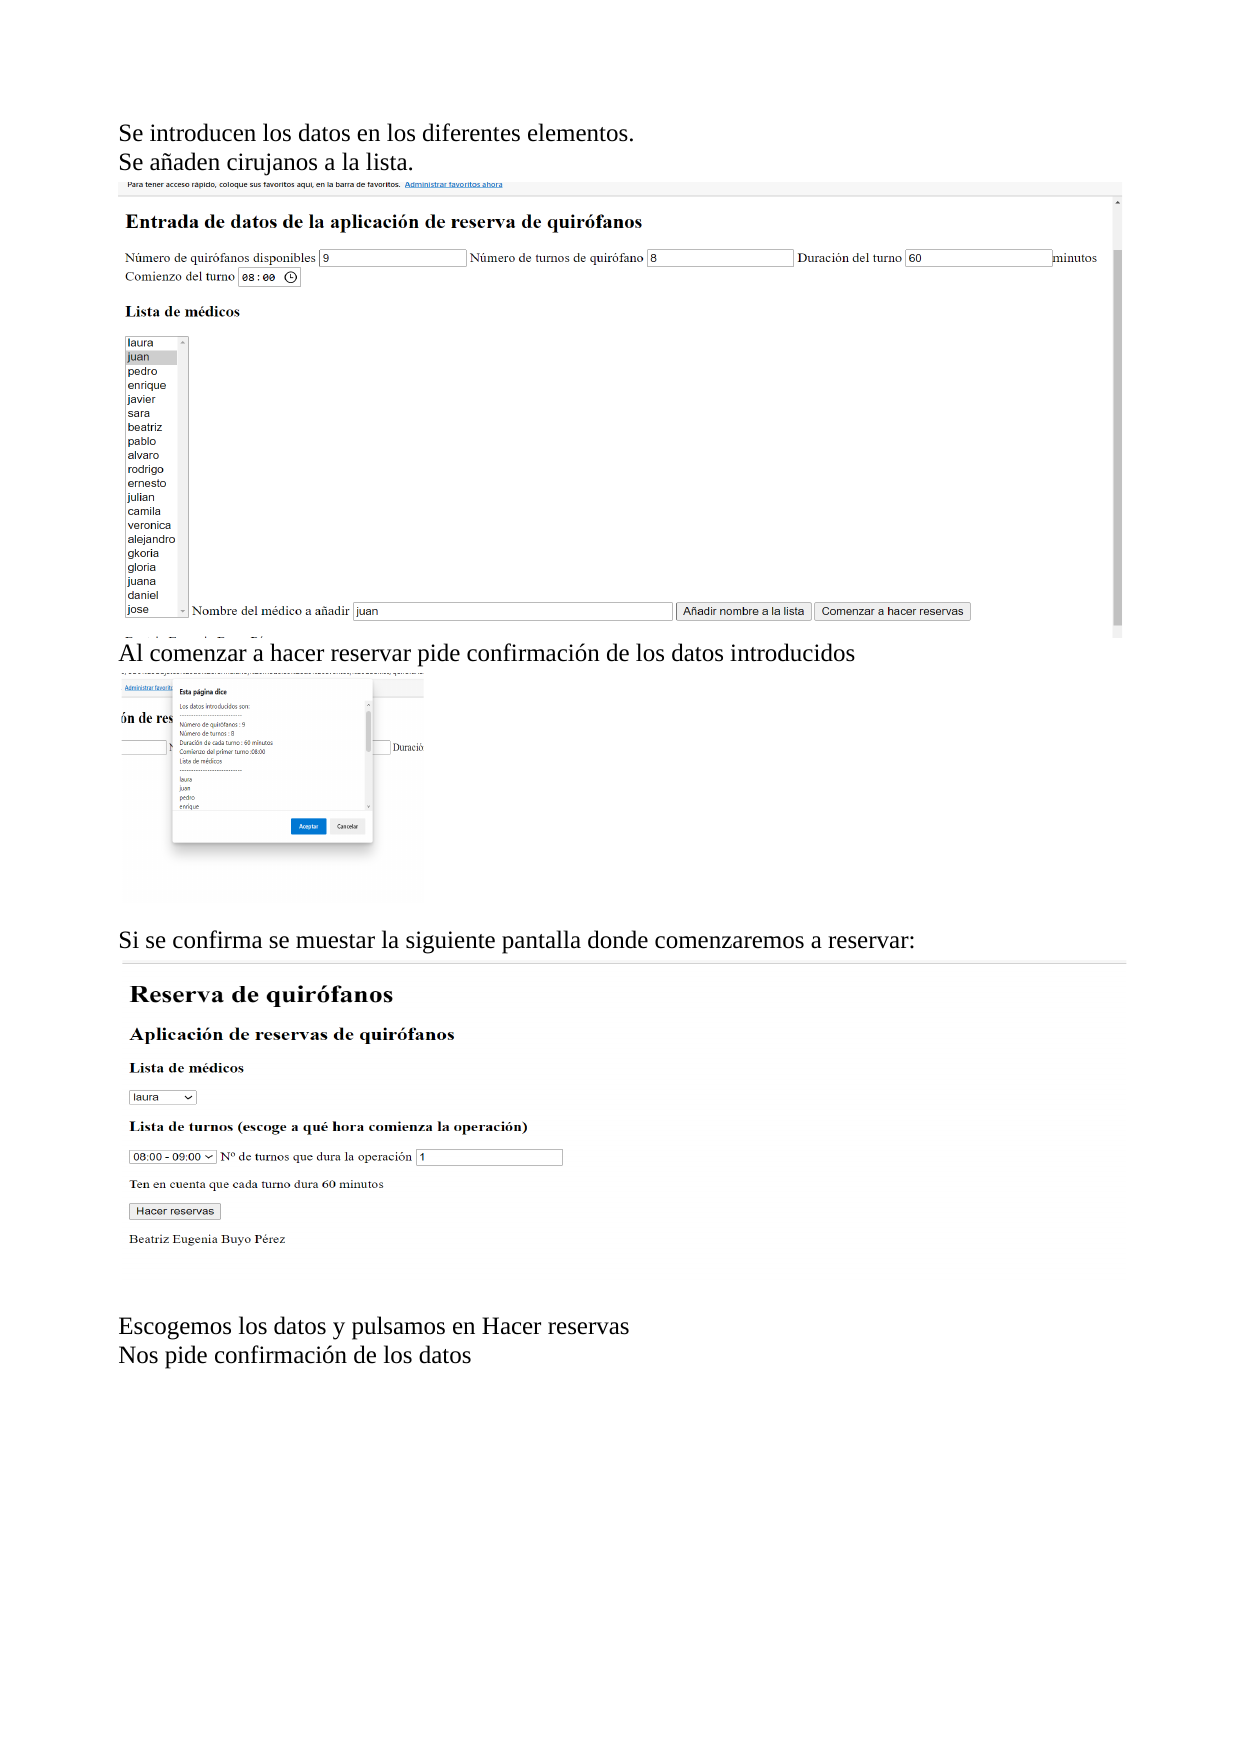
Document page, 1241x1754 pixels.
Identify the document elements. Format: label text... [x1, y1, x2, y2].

text [118, 176, 1122, 182]
text Nos pide confirmación de los datos [118, 1340, 1122, 1368]
text Si se confirma se muestar la siguiente pantalla donde comenzaremos a reservar: [118, 925, 1122, 954]
text Escogemos los datos y pulsamos en Hacer reservas [118, 1311, 1122, 1340]
picture [118, 182, 1123, 638]
picture [122, 960, 1127, 1283]
text Se añaden cirujanos a la lista. [118, 147, 1122, 176]
picture [135, 673, 411, 903]
text Al comenzar a hacer reservar pide confirmación de los datos introducidos [118, 638, 1122, 667]
text Se introducen los datos en los diferentes elementos. [118, 118, 1122, 147]
